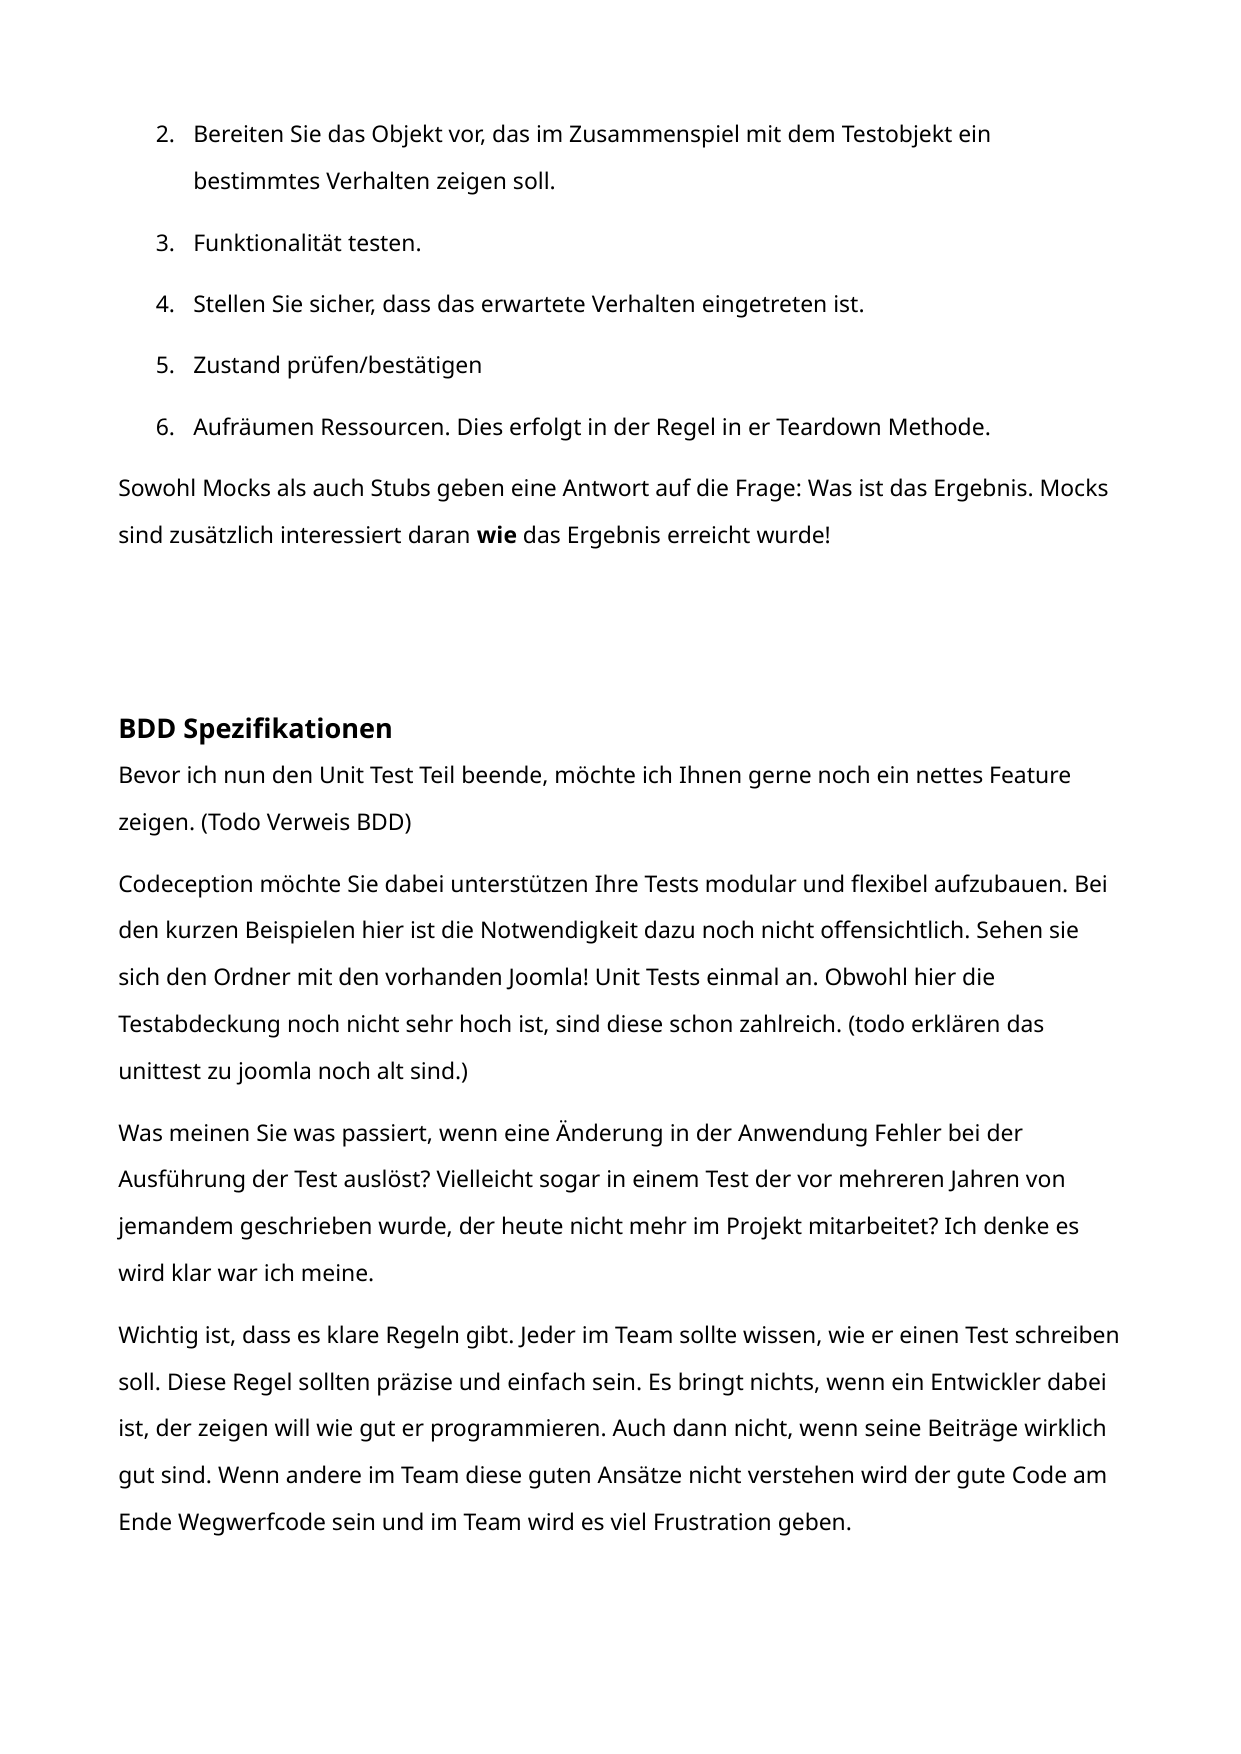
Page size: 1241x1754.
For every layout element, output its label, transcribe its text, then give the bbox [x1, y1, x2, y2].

list Funktionalität testen. [156, 226, 1122, 258]
text Wichtig ist, dass es klare Regeln gibt. Jeder im Team sollte wissen, wie er einen Test schreiben soll. Diese Regel sollten präzise und einfach sein. Es bringt nichts, wenn ein Entwickler dabei ist, der zeigen will wie gut er programmieren. Auch dann nicht, wenn seine Beiträge wirklich gut sind. Wenn andere im Team diese guten Ansätze nicht verstehen wird der gute Code am Ende Wegwerfcode sein und im Team wird es viel Frustration geben. [118, 1318, 1122, 1537]
text Sowohl Mocks als auch Stubs geben eine Antwort auf die Frage: Was ist das Ergebnis. Mocks sind zusätzlich interessiert daran wie das Ergebnis erreicht wurde! [118, 472, 1122, 550]
list Bereiten Sie das Objekt vor, das im Zusammenspiel mit dem Testobjekt ein bestimmtes Verhalten zeigen soll. [156, 118, 1122, 196]
text Codeception möchte Sie dabei unterstützen Ihre Tests modular und flexibel aufzubauen. Bei den kurzen Beispielen hier ist die Notwendigkeit dazu noch nicht offensichtlich. Sehen sie sich den Ordner mit den vorhanden Joomla! Unit Tests einmal an. Obwohl hier die Testabdeckung noch nicht sehr hoch ist, sind diese schon zahlreich. (todo erklären das unittest zu joomla noch alt sind.) [118, 867, 1122, 1086]
list Stellen Sie sicher, dass das erwartete Verhalten eingetreten ist. [156, 288, 1122, 319]
list Aufräumen Ressourcen. Dies erfolgt in der Regel in er Teardown Methode. [156, 411, 1122, 442]
text Was meinen Sie was passiert, wenn eine Änderung in der Anwendung Fehler bei der Ausführung der Test auslöst? Vielleicht sogar in einem Test der vor mehreren Jahren von jemandem geschrieben wurde, der heute nicht mehr im Projekt mitarbeitet? Ich denke es wird klar war ich meine. [118, 1116, 1122, 1288]
text Bevor ich nun den Unit Test Teil beende, möchte ich Ihnen gerne noch ein nettes Feature zeigen. (Todo Verweis BDD) [118, 759, 1122, 837]
subtitle BDD Spezifikationen [118, 710, 1122, 747]
list Zustand prüfen/bestätigen [156, 349, 1122, 381]
